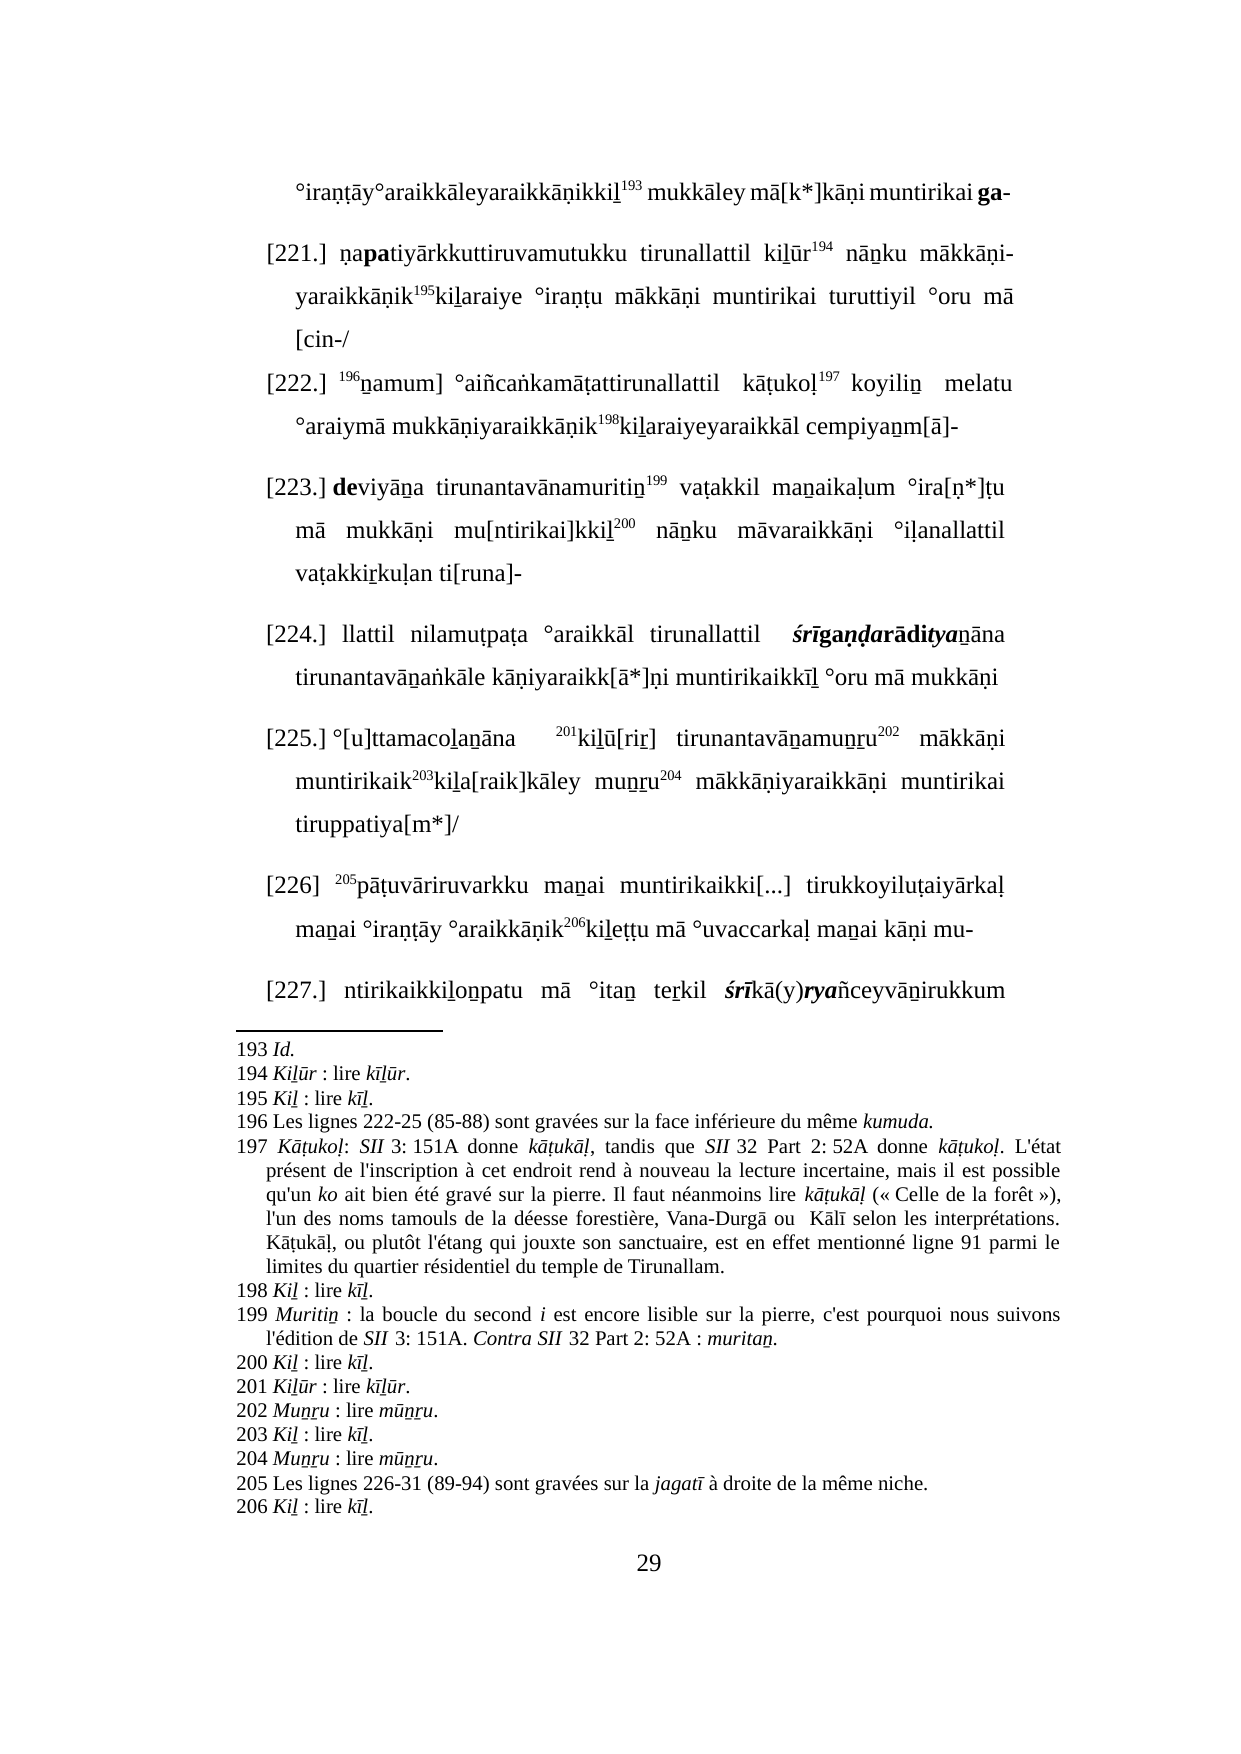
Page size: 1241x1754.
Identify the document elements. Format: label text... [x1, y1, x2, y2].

text [223.] deviyāṉa tirunantavānamuritiṉ vaṭakkil maṉaikaḷum °ira[ṇ*]ṭu mā mukkāṇi mu[ntirikai]kkiḻ nāṉku māvaraikkāṇi °iḷanallattil vaṭakkiṟkuḷan ti[runa]- [266, 472, 1005, 587]
text Les lignes 222-25 (85-88) sont gravées sur la face inférieure du même kumuda. [236, 1109, 1061, 1133]
text Kiḻūr : lire kīḻūr. [236, 1374, 1061, 1398]
text Kiḻūr : lire kīḻūr. [236, 1061, 1061, 1085]
text Kiḻ : lire kīḻ. [236, 1350, 1061, 1374]
text °iraṇṭāy°araikkāleyaraikkāṇikkiḻ mukkāley mā[k*]kāṇi muntirikai ga- [266, 177, 1013, 206]
text [227.] ntirikaikkiḻoṉpatu mā °itaṉ teṟkil śrīkā(y)ryañceyvāṉirukkum [266, 975, 1005, 1003]
text Kiḻ : lire kīḻ. [236, 1085, 1061, 1109]
text [222.] ṉamum] °aiñcaṅkamāṭattirunallattil kāṭukoḷ koyiliṉ melatu °araiymā mukkāṇiyaraikkāṇikkiḻaraiyeyaraikkāl cempiyaṉm[ā]- [266, 368, 1013, 439]
text Id. [236, 1037, 1061, 1061]
text Kiḻ : lire kīḻ. [236, 1494, 1061, 1518]
text Muṉṟu : lire mūṉṟu. [236, 1446, 1061, 1470]
text Les lignes 226-31 (89-94) sont gravées sur la jagatī à droite de la même niche. [236, 1470, 1061, 1494]
text Kiḻ : lire kīḻ. [236, 1278, 1061, 1302]
text [221.] ṇapatiyārkkuttiruvamutukku tirunallattil kiḻūr nāṉku mākkāṇi-yaraikkāṇikkiḻaraiye °iraṇṭu mākkāṇi muntirikai turuttiyil °oru mā [cin-/ [266, 238, 1014, 353]
text [226] pāṭuvāriruvarkku maṉai muntirikaikki[...] tirukkoyiluṭaiyārkaḷ maṉai °iraṇṭāy °araikkāṇikkiḻeṭṭu mā °uvaccarkaḷ maṉai kāṇi mu- [266, 871, 1005, 942]
text Kāṭukoḷ: SII 3: 151A donne kāṭukāḷ, tandis que SII 32 Part 2: 52A donne kāṭukoḷ. L'état présent de l'inscription à cet endroit rend à nouveau la lecture incertaine, mais il est possible qu'un ko ait bien été gravé sur la pierre. Il faut néanmoins lire kāṭukāḷ (« Celle de la forêt »), l'un des noms tamouls de la déesse forestière, Vana-Durgā ou Kālī selon les interprétations. Kāṭukāḷ, ou plutôt l'étang qui jouxte son sanctuaire, est en effet mentionné ligne 91 parmi le limites du quartier résidentiel du temple de Tirunallam. [236, 1133, 1061, 1278]
text Kiḻ : lire kīḻ. [236, 1422, 1061, 1446]
text Muritiṉ : la boucle du second i est encore lisible sur la pierre, c'est pourquoi nous suivons l'édition de SII 3: 151A. Contra SII 32 Part 2: 52A : muritaṉ. [236, 1302, 1061, 1350]
text Muṉṟu : lire mūṉṟu. [236, 1398, 1061, 1422]
text [224.] llattil nilamuṭpaṭa °araikkāl tirunallattil śrīgaṇḍarādityaṉāna tirunantavāṉaṅkāle kāṇiyaraikk[ā*]ṇi muntirikaikkīḻ °oru mā mukkāṇi [266, 619, 1005, 691]
text [225.] °[u]ttamacoḻaṉāna kiḻū[riṟ] tirunantavāṉamuṉṟu mākkāṇi muntirikaikkiḻa[raik]kāley muṉṟu mākkāṇiyaraikkāṇi muntirikai tiruppatiya[m*]/ [266, 723, 1005, 838]
